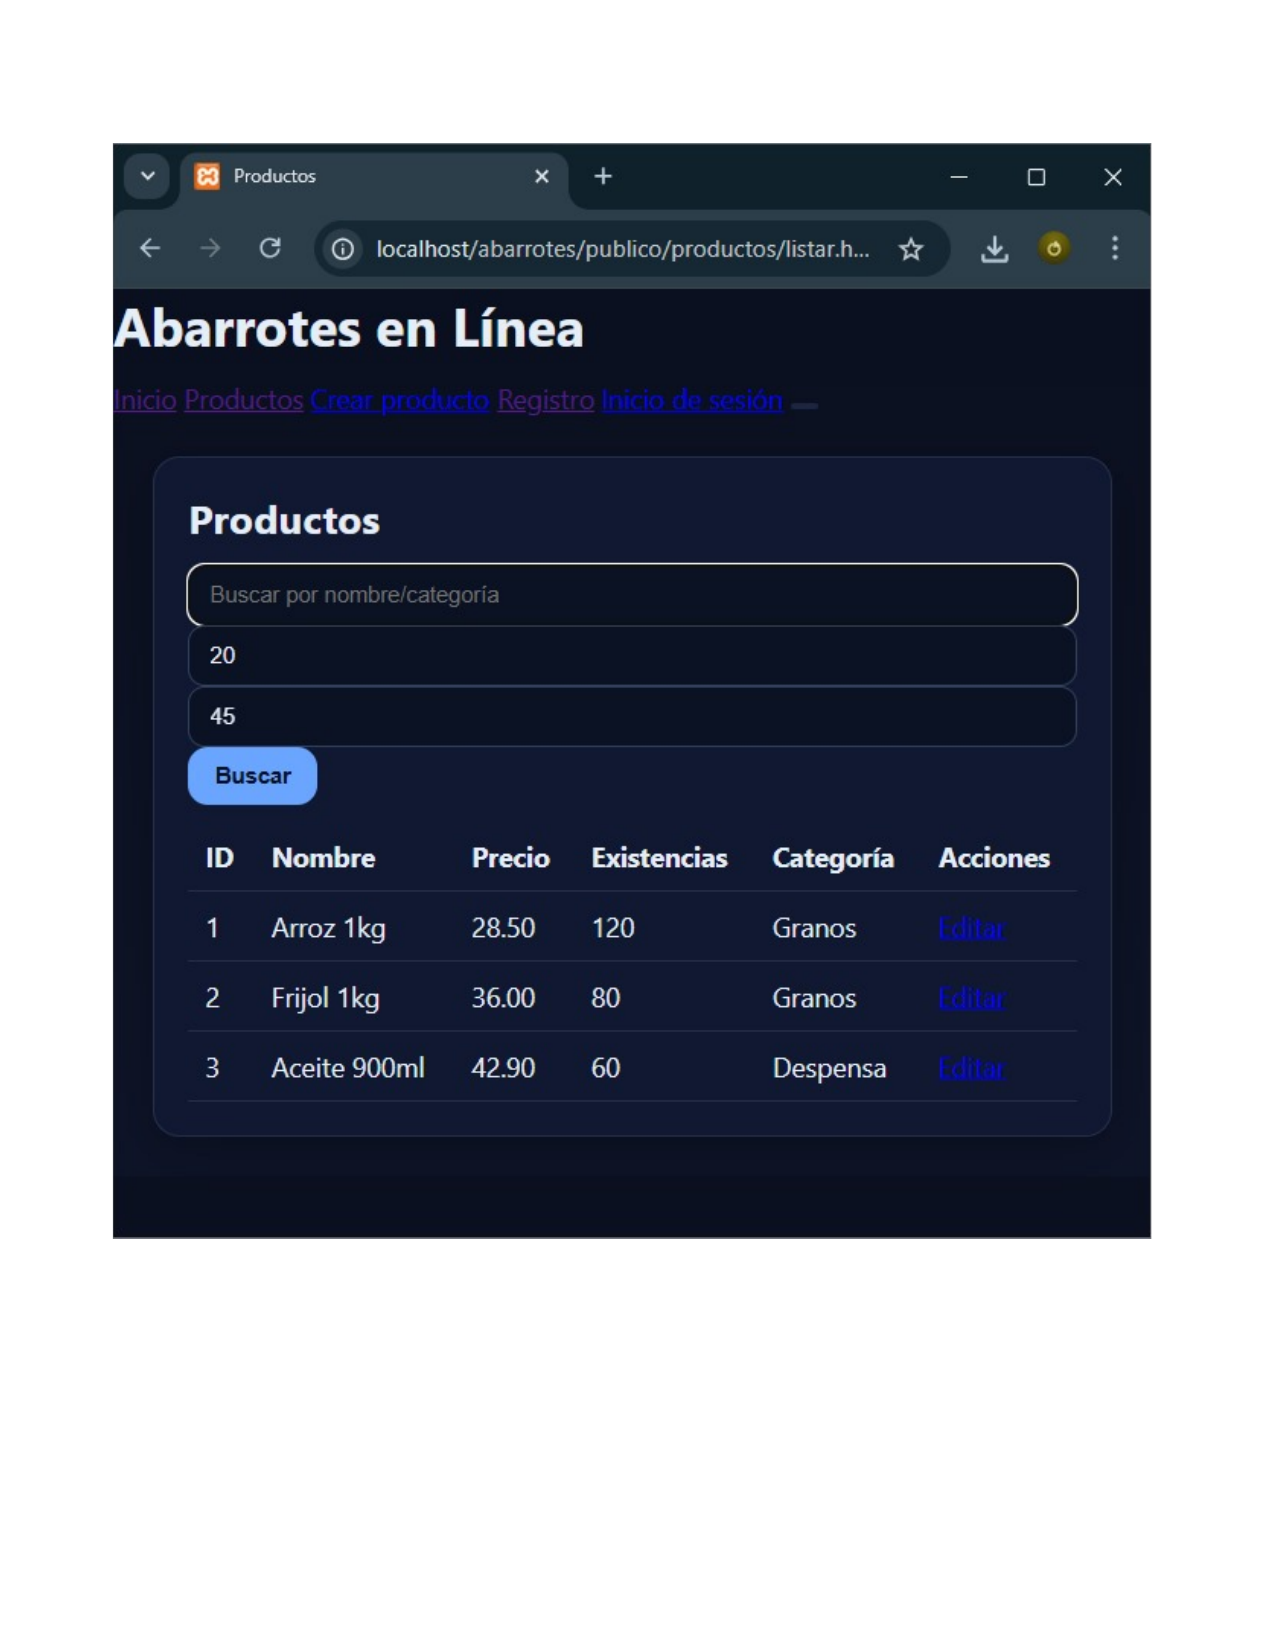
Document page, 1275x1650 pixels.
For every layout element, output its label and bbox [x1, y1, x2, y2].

picture [112, 143, 1152, 1239]
